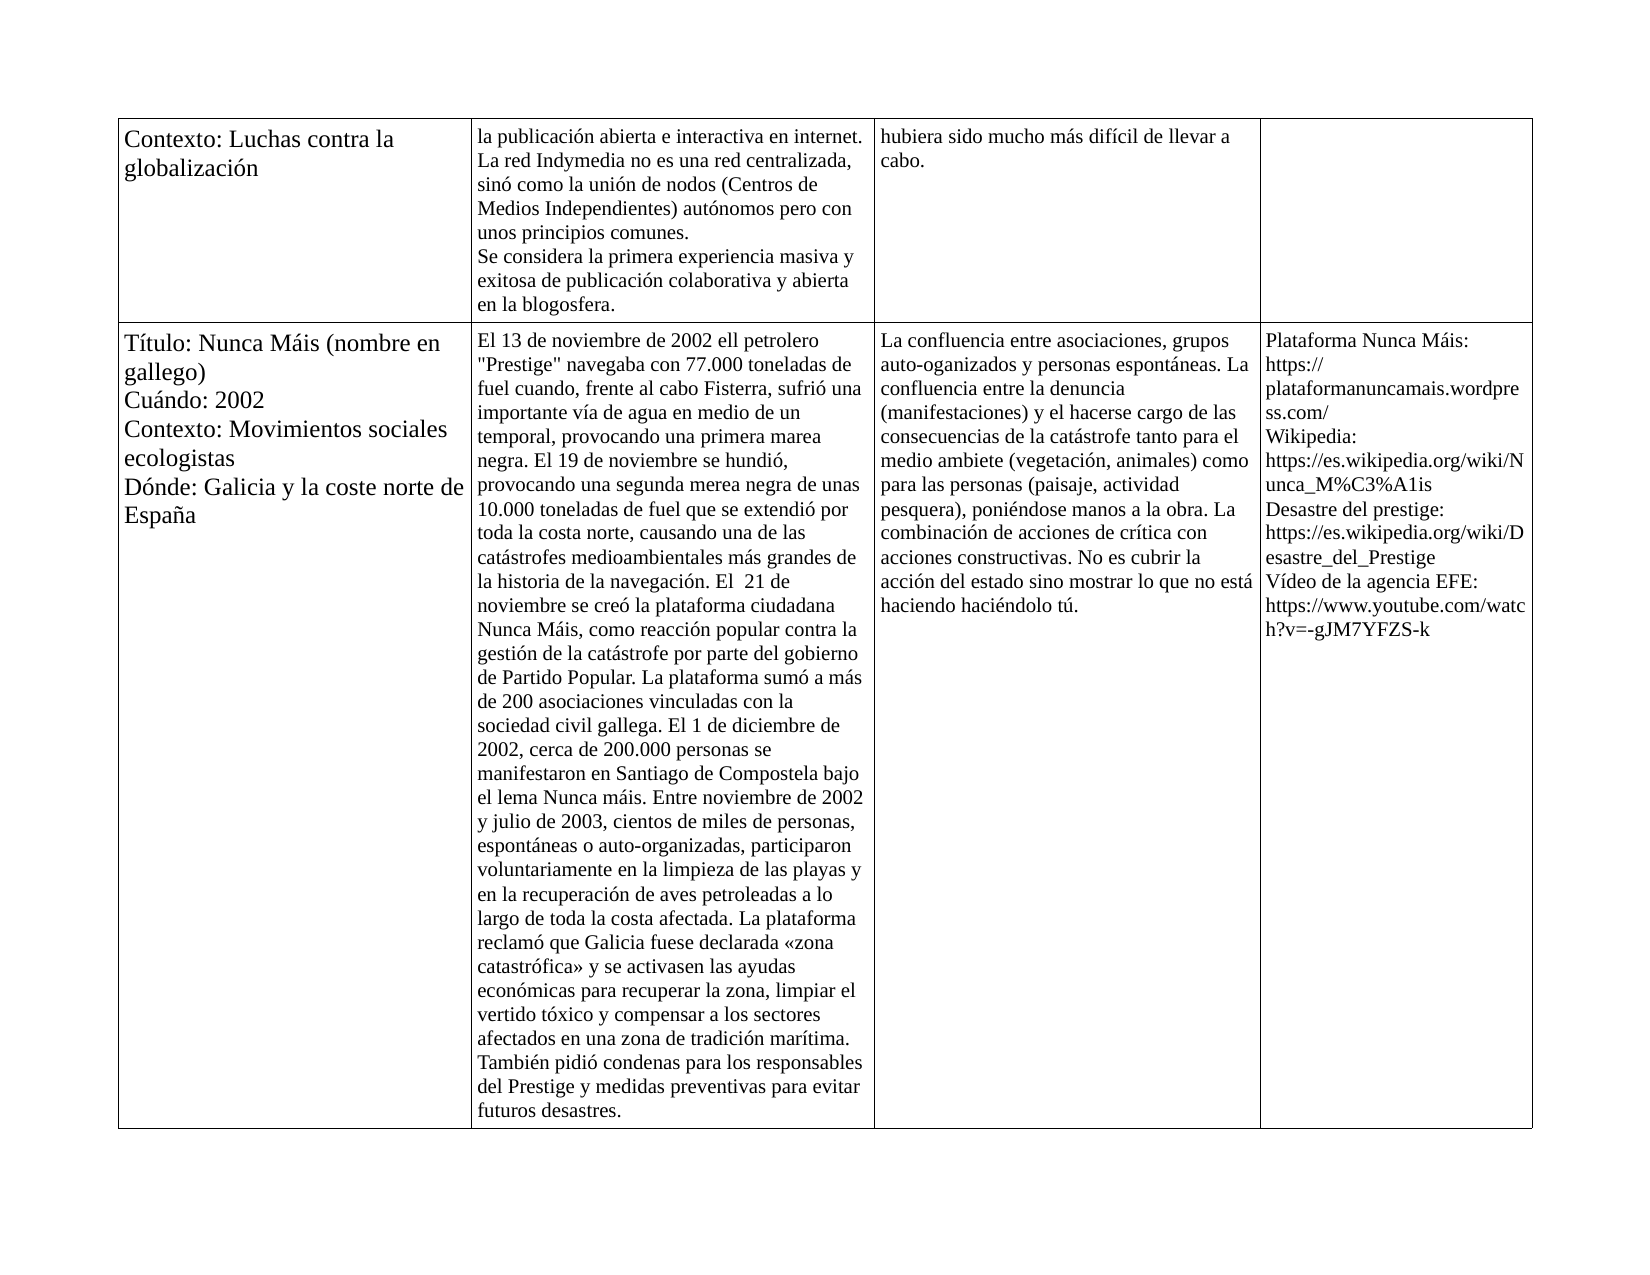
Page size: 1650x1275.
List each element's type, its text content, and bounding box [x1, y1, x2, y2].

table_cell Contexto: Luchas contra la globalización [119, 119, 471, 322]
table_cell la publicación abierta e interactiva en internet. La red Indymedia no es una red centralizada, sinó como la unión de nodos (Centros de Medios Independientes) autónomos pero con unos principios comunes. Se considera la primera experiencia masiva y exitosa de publicación colaborativa y abierta en la blogosfera. [472, 119, 874, 322]
table_cell El 13 de noviembre de 2002 ell petrolero "Prestige" navegaba con 77.000 toneladas de fuel cuando, frente al cabo Fisterra, sufrió una importante vía de agua en medio de un temporal, provocando una primera marea negra. El 19 de noviembre se hundió, provocando una segunda merea negra de unas 10.000 toneladas de fuel que se extendió por toda la costa norte, causando una de las catástrofes medioambientales más grandes de la historia de la navegación. El 21 de noviembre se creó la plataforma ciudadana Nunca Máis, como reacción popular contra la gestión de la catástrofe por parte del gobierno de Partido Popular. La plataforma sumó a más de 200 asociaciones vinculadas con la sociedad civil gallega. El 1 de diciembre de 2002, cerca de 200.000 personas se manifestaron en Santiago de Compostela bajo el lema Nunca máis. Entre noviembre de 2002 y julio de 2003, cientos de miles de personas, espontáneas o auto-organizadas, participaron voluntariamente en la limpieza de las playas y en la recuperación de aves petroleadas a lo largo de toda la costa afectada. La plataforma reclamó que Galicia fuese declarada «zona catastrófica» y se activasen las ayudas económicas para recuperar la zona, limpiar el vertido tóxico y compensar a los sectores afectados en una zona de tradición marítima. También pidió condenas para los responsables del Prestige y medidas preventivas para evitar futuros desastres. [472, 323, 874, 1128]
table_cell hubiera sido mucho más difícil de llevar a cabo. [875, 119, 1260, 322]
table_cell La confluencia entre asociaciones, grupos auto-oganizados y personas espontáneas. La confluencia entre la denuncia (manifestaciones) y el hacerse cargo de las consecuencias de la catástrofe tanto para el medio ambiete (vegetación, animales) como para las personas (paisaje, actividad pesquera), poniéndose manos a la obra. La combinación de acciones de crítica con acciones constructivas. No es cubrir la acción del estado sino mostrar lo que no está haciendo haciéndolo tú. [875, 323, 1260, 1128]
table_cell Título: Nunca Máis (nombre en gallego) Cuándo: 2002 Contexto: Movimientos sociales ecologistas Dónde: Galicia y la coste norte de España [119, 323, 471, 1128]
table_cell Plataforma Nunca Máis: https://plataformanuncamais.wordpress.com/ Wikipedia: https://es.wikipedia.org/wiki/Nunca_M%C3%A1is Desastre del prestige: https://es.wikipedia.org/wiki/Desastre_del_Prestige Vídeo de la agencia EFE: https://www.youtube.com/watch?v=-gJM7YFZS-k [1261, 323, 1532, 1128]
table_cell [1261, 119, 1532, 322]
